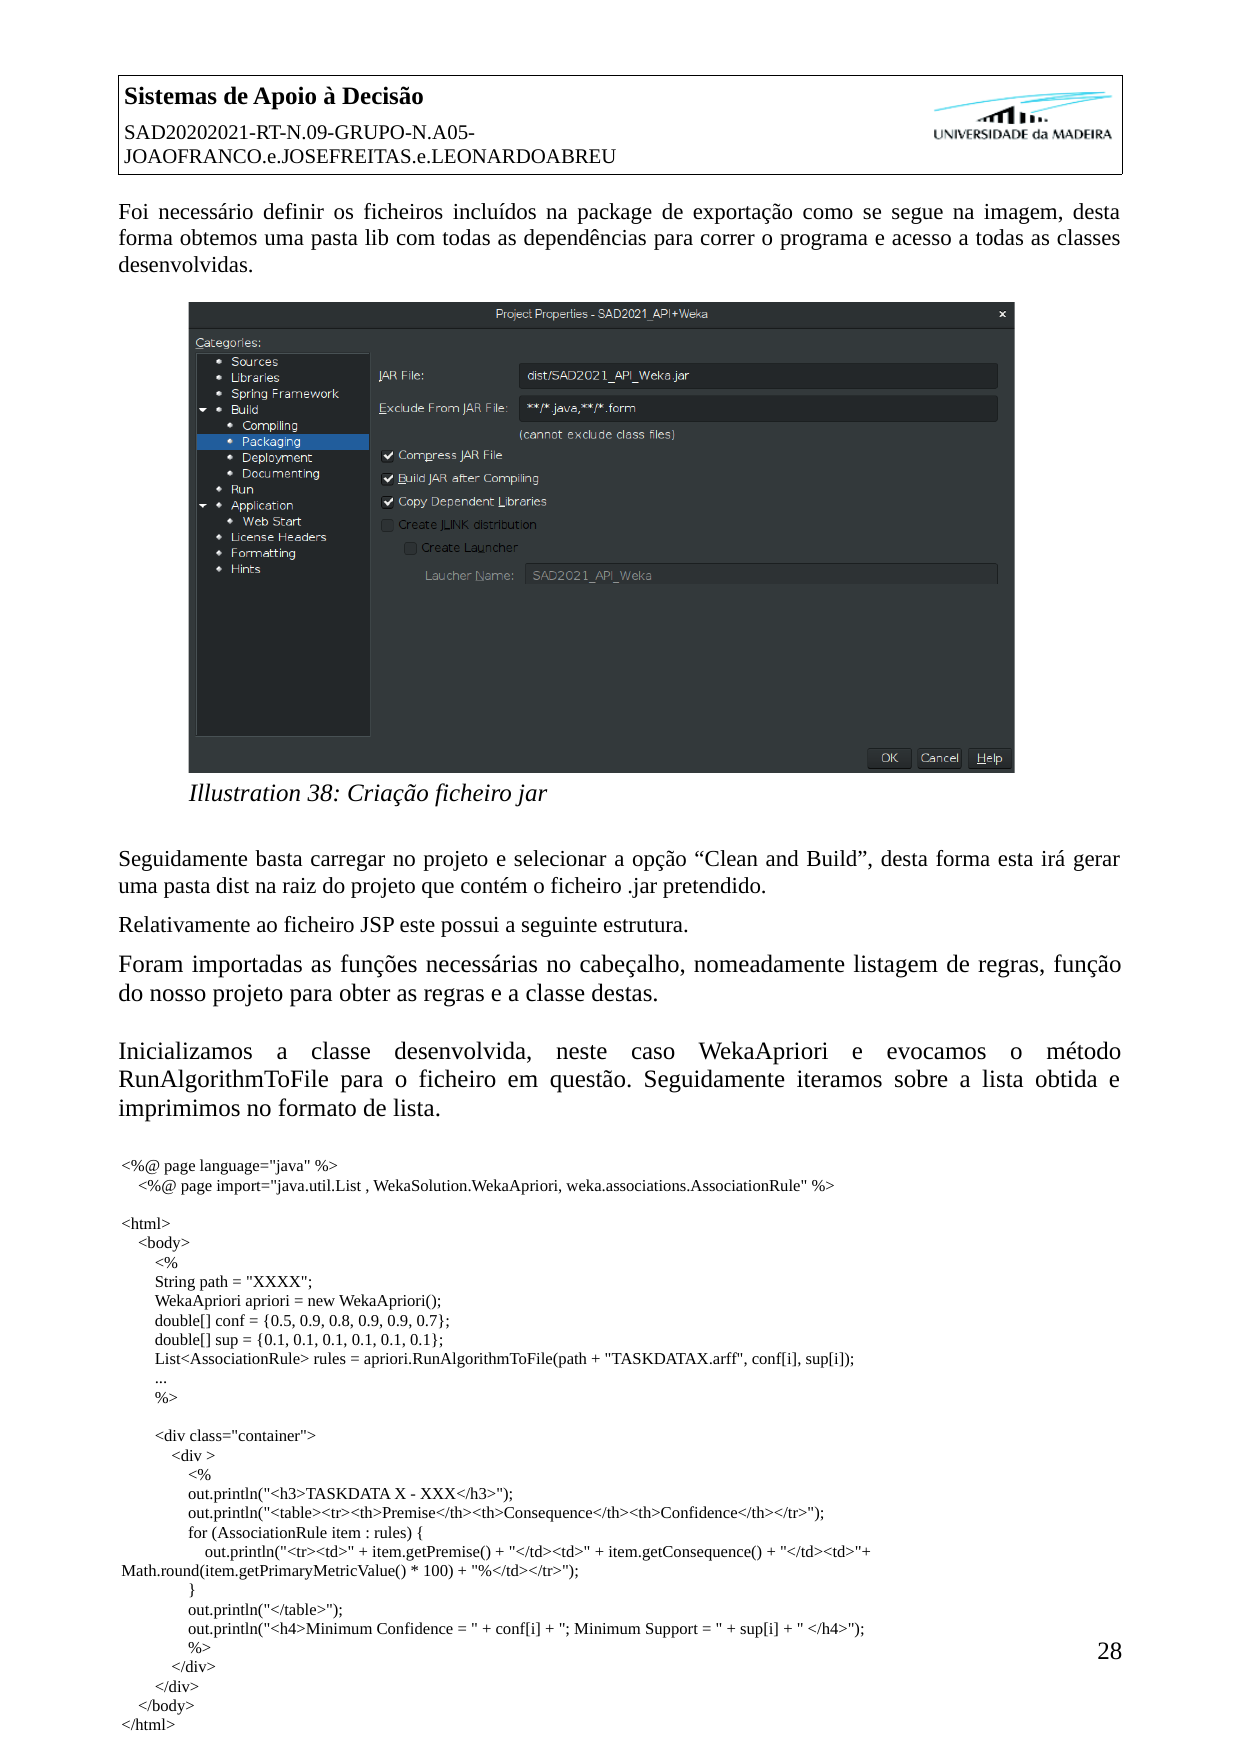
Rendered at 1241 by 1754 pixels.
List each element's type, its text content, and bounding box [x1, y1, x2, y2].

picture [188, 302, 1015, 773]
text Relativamente ao ficheiro JSP este possui a seguinte estrutura. [118, 911, 1122, 937]
text Seguidamente basta carregar no projeto e selecionar a opção “Clean and Build”, desta forma esta irá gerar uma pasta dist na raiz do projeto que contém o ficheiro .jar pretendido. [118, 845, 1122, 898]
text Inicializamos a classe desenvolvida, neste caso WekaApriori e evocamos o método RunAlgorithmToFile para o ficheiro em questão. Seguidamente iteramos sobre a lista obtida e imprimimos no formato de lista. [118, 1036, 1122, 1122]
text Foi necessário definir os ficheiros incluídos na package de exportação como se segue na imagem, desta forma obtemos uma pasta lib com todas as dependências para correr o programa e acesso a todas as classes desenvolvidas. [118, 198, 1122, 277]
text Illustration 38: Criação ficheiro jar [188, 773, 1015, 807]
text O processo foi repetido para cada uma das “datatasks”. [118, 1151, 1122, 1179]
text Foram importadas as funções necessárias no cabeçalho, nomeadamente listagem de regras, função do nosso projeto para obter as regras e a classe destas. [118, 949, 1122, 1007]
picture [919, 80, 1120, 146]
